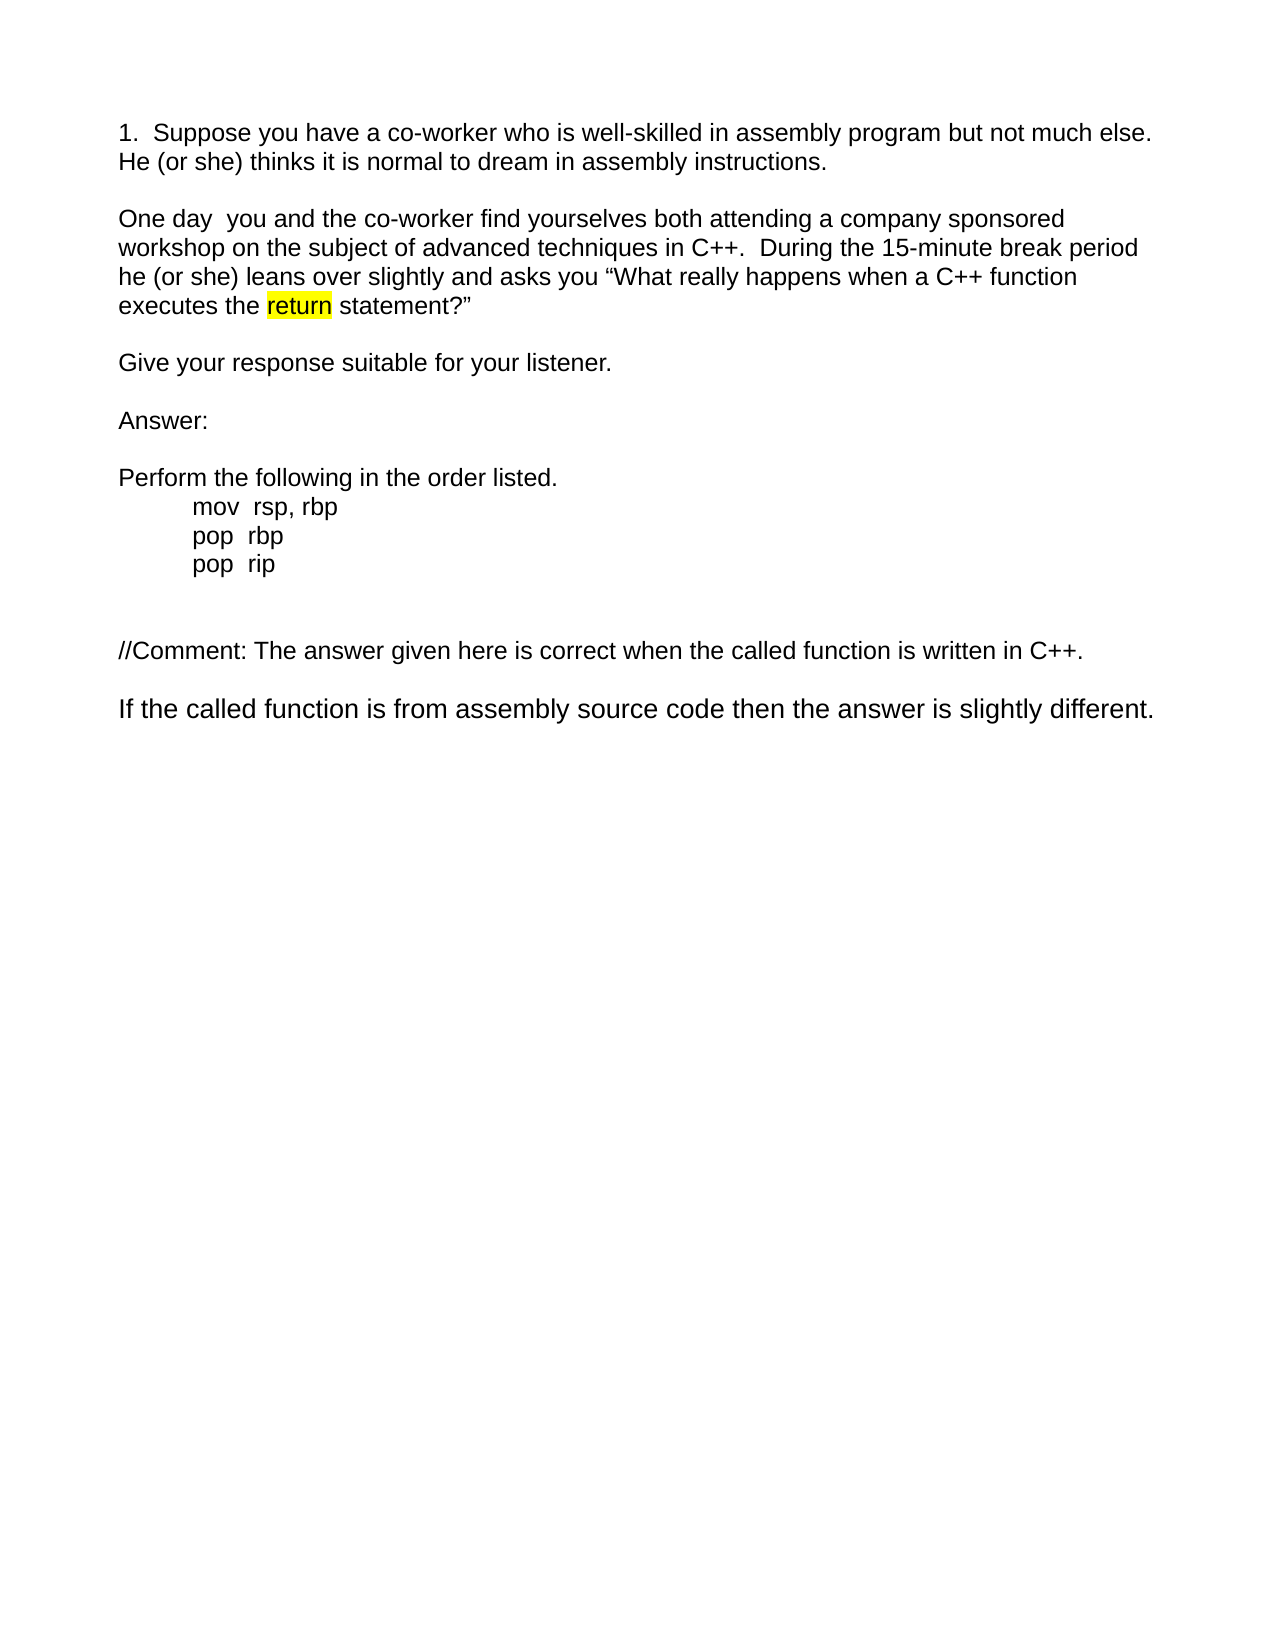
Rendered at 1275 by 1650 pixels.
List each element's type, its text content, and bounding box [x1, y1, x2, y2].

text Answer: [118, 406, 1157, 434]
text One day you and the co-worker find yourselves both attending a company sponsored workshop on the subject of advanced techniques in C++. During the 15-minute break period he (or she) leans over slightly and asks you “What really happens when a C++ function executes the return statement?” [118, 204, 1157, 319]
text //Comment: The answer given here is correct when the called function is written in C++. [118, 636, 1157, 664]
text pop rip [118, 549, 1157, 578]
text pop rbp [118, 521, 1157, 549]
text Perform the following in the order listed. [118, 463, 1157, 492]
text Give your response suitable for your listener. [118, 348, 1157, 377]
text If the called function is from assembly source code then the answer is slightly different. [118, 693, 1157, 724]
text mov rsp, rbp [118, 492, 1157, 521]
text 1. Suppose you have a co-worker who is well-skilled in assembly program but not much else. He (or she) thinks it is normal to dream in assembly instructions. [118, 118, 1157, 176]
